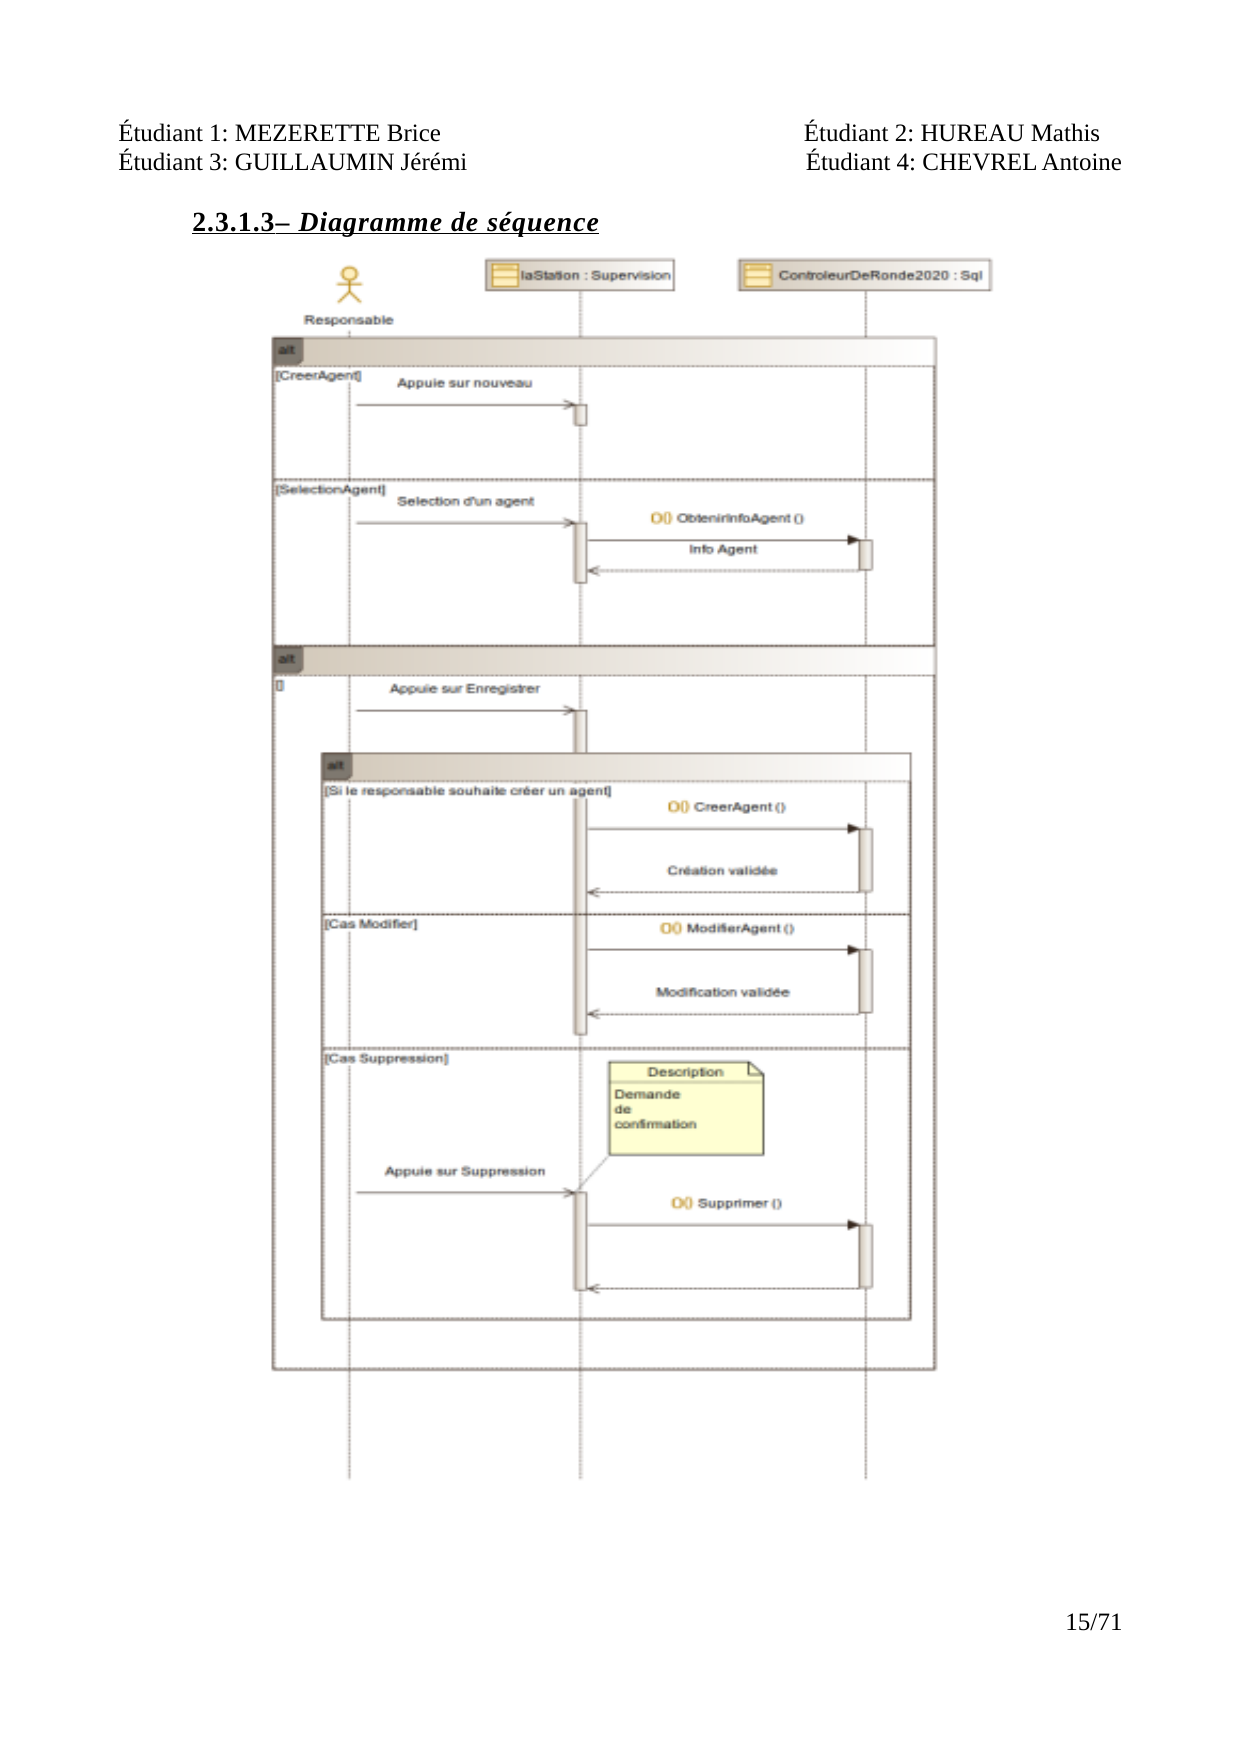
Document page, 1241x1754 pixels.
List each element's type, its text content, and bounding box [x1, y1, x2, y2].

picture [236, 249, 1004, 1490]
subtitle 2.3.1.3– Diagramme de séquence [118, 205, 1122, 237]
